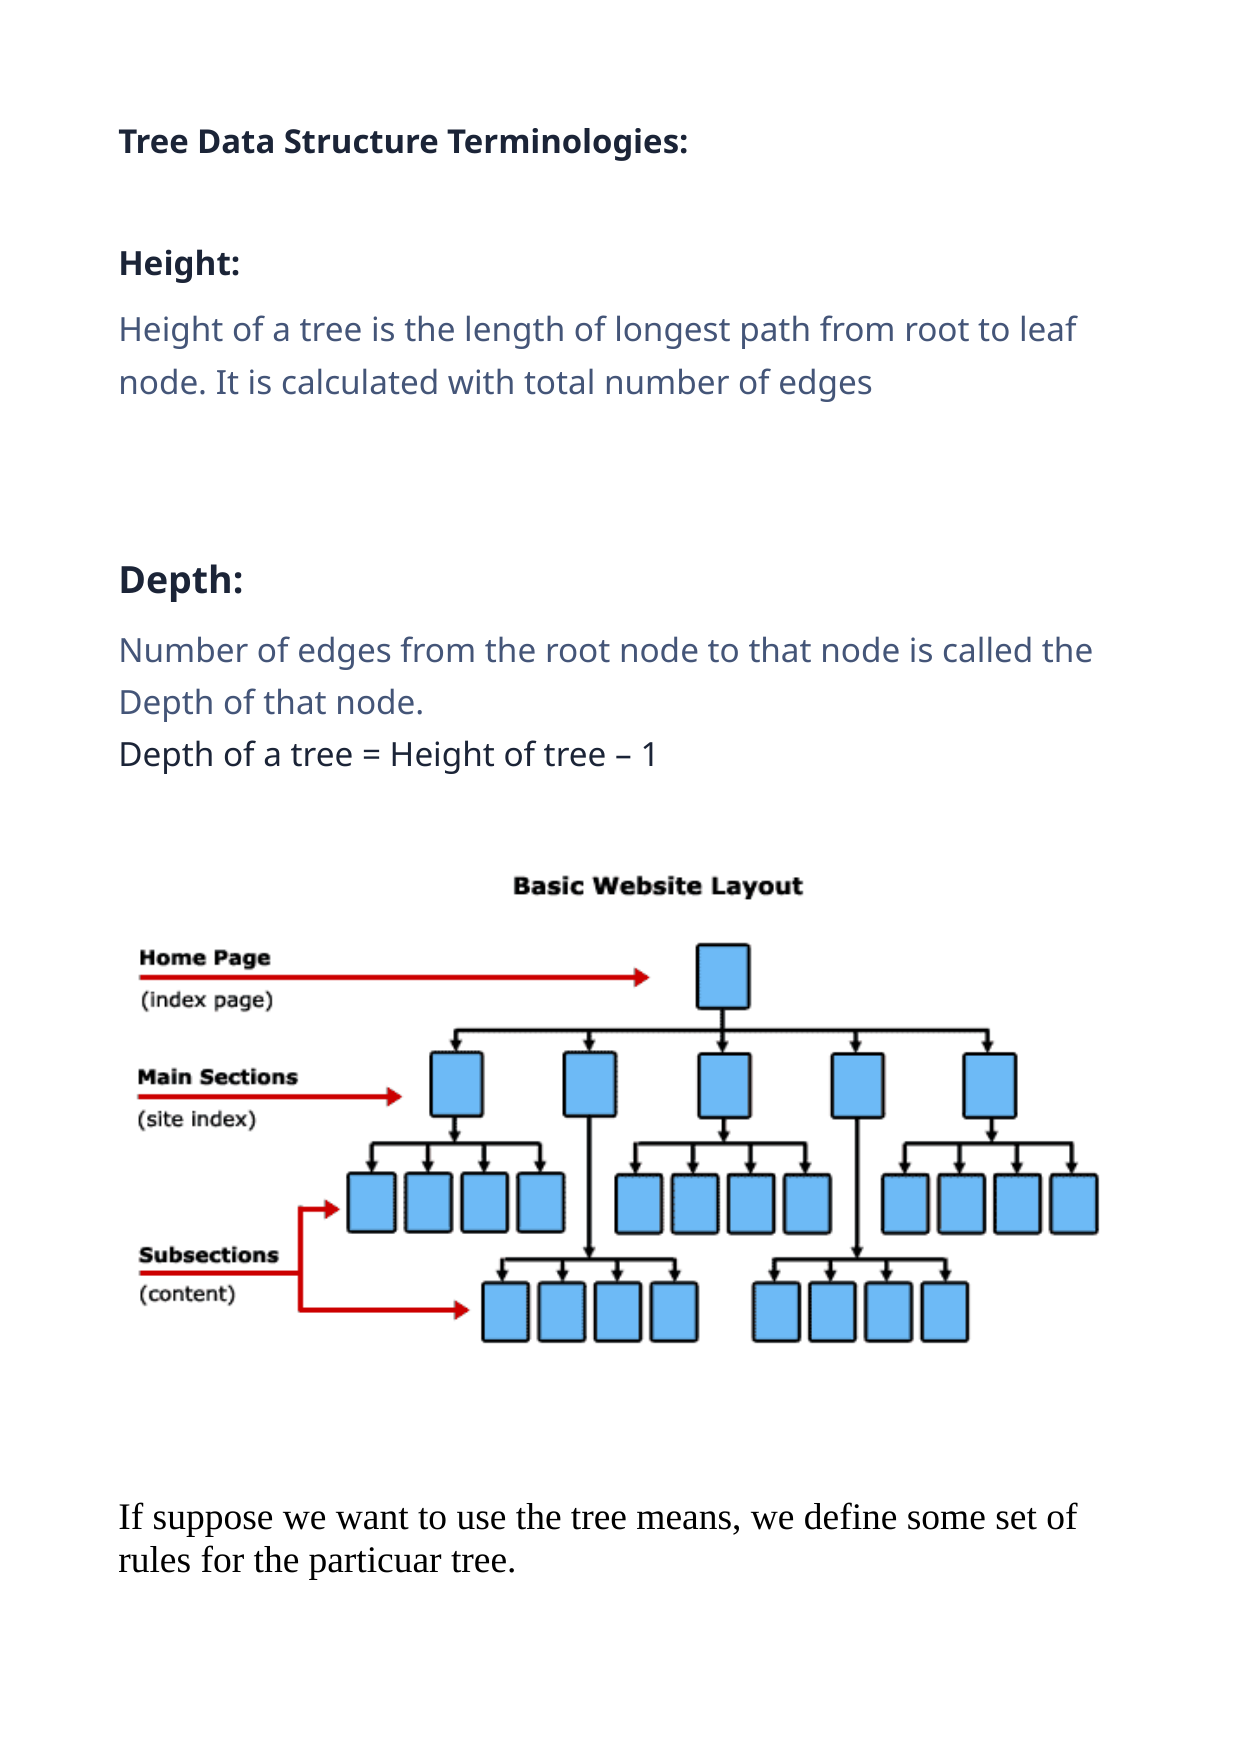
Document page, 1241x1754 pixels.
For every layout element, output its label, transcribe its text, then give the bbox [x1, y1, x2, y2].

text Height: [118, 239, 1122, 285]
picture [127, 862, 1113, 1360]
text If suppose we want to use the tree means, we define some set of rules for the particuar tree. [118, 1494, 1122, 1581]
text Depth: [118, 553, 1122, 604]
text Number of edges from the root node to that node is called the Depth of that node. Depth of a tree = Height of tree – 1 [118, 627, 1122, 777]
text Height of a tree is the length of longest path from root to leaf node. It is calculated with total number of edges [118, 306, 1122, 404]
subtitle Tree Data Structure Terminologies: [118, 118, 1122, 163]
